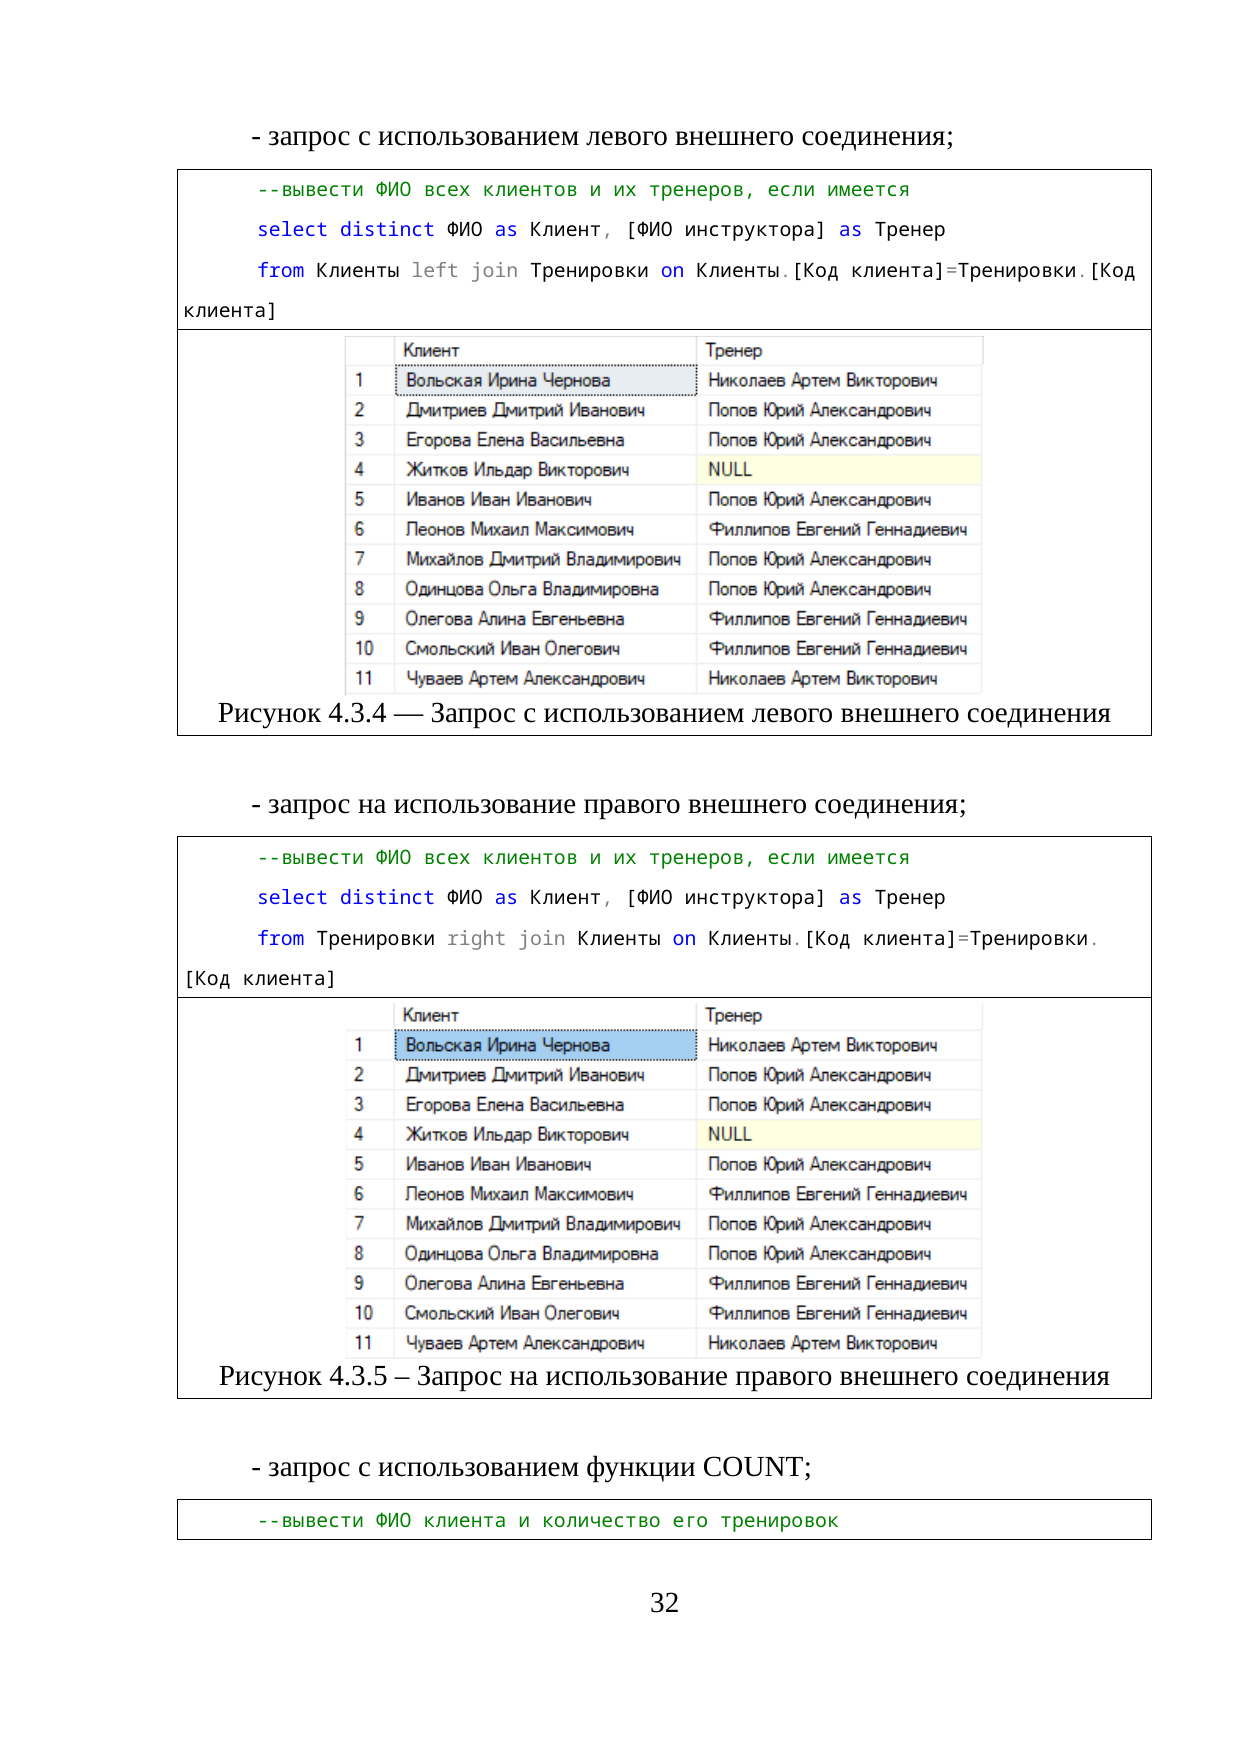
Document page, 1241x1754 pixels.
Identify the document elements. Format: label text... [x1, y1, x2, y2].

table_cell Рисунок 4.3.4 — Запрос с использованием левого внешнего соединения [178, 330, 1151, 734]
table_header --вывести ФИО всех клиентов и их тренеров, если имеется select distinct ФИО as Клиент, [ФИО инструктора] as Тренер from Клиенты left join Тренировки on Клиенты.[Код клиента]=Тренировки.[Код клиента] [178, 170, 1151, 329]
picture [344, 336, 984, 696]
text - запрос на использование правого внешнего соединения; [177, 786, 1152, 819]
table_cell Рисунок 4.3.5 – Запрос на использование правого внешнего соединения [178, 998, 1151, 1398]
text - запрос с использованием функции COUNT; [177, 1449, 1152, 1483]
table_header --вывести ФИО всех клиентов и их тренеров, если имеется select distinct ФИО as Клиент, [ФИО инструктора] as Тренер from Тренировки right join Клиенты on Клиенты.[Код клиента]=Тренировки.[Код клиента] [178, 837, 1151, 997]
text - запрос с использованием левого внешнего соединения; [177, 118, 1152, 152]
table_header --вывести ФИО клиента и количество его тренировок [178, 1500, 1151, 1539]
picture [345, 1003, 984, 1359]
